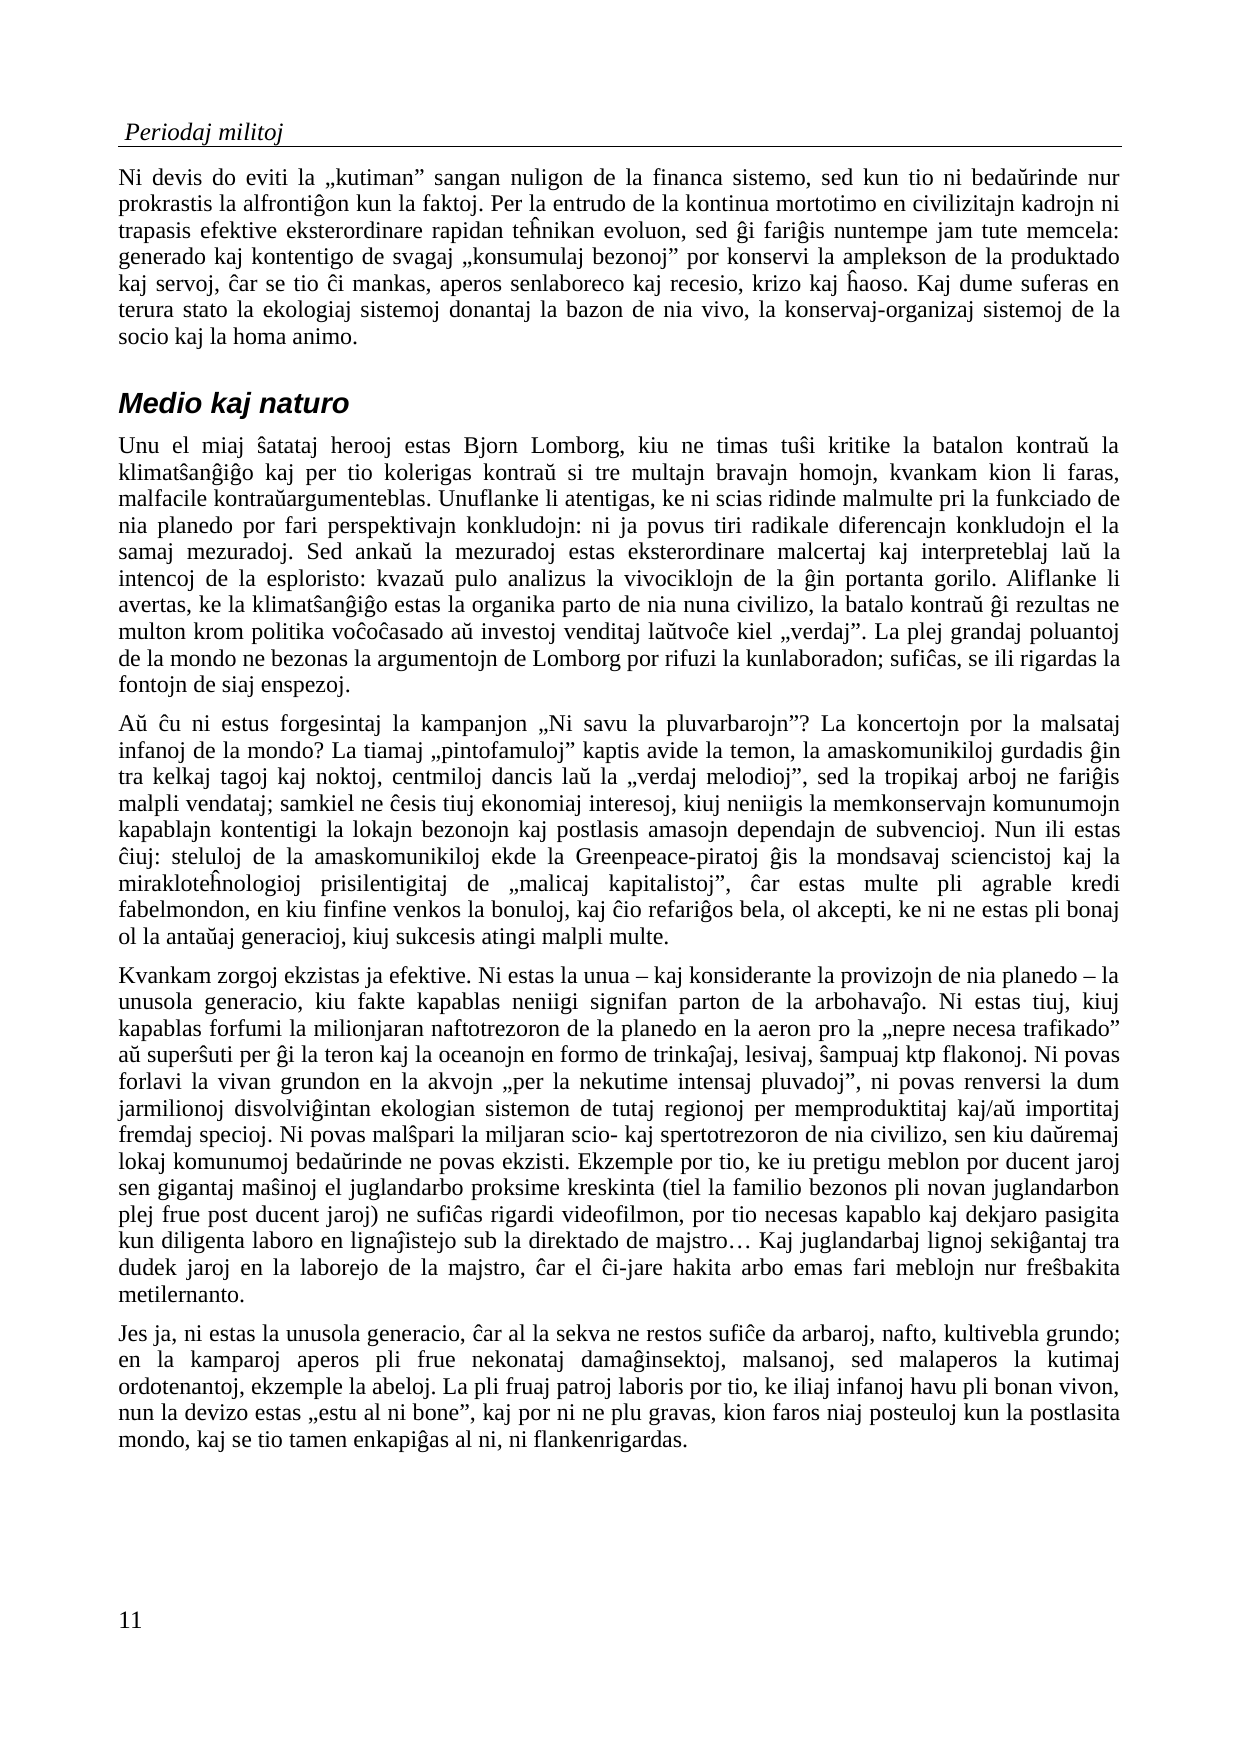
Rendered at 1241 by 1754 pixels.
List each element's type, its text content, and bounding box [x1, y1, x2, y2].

text Jes ja, ni estas la unusola generacio, ĉar al la sekva ne restos sufiĉe da arbaroj, nafto, kultivebla grundo; en la kamparoj aperos pli frue nekonataj damaĝinsektoj, malsanoj, sed malaperos la kutimaj ordotenantoj, ekzemple la abeloj. La pli fruaj patroj laboris por tio, ke iliaj infanoj havu pli bonan vivon, nun la devizo estas „estu al ni bone”, kaj por ni ne plu gravas, kion faros niaj posteuloj kun la postlasita mondo, kaj se tio tamen enkapiĝas al ni, ni flankenrigardas. [118, 1320, 1122, 1452]
text Ni devis do eviti la „kutiman” sangan nuligon de la financa sistemo, sed kun tio ni bedaŭrinde nur prokrastis la alfrontiĝon kun la faktoj. Per la entrudo de la kontinua mortotimo en civilizitajn kadrojn ni trapasis efektive eksterordinare rapidan teĥnikan evoluon, sed ĝi fariĝis nuntempe jam tute memcela: generado kaj kontentigo de svagaj „konsumulaj bezonoj” por konservi la amplekson de la produktado kaj servoj, ĉar se tio ĉi mankas, aperos senlaboreco kaj recesio, krizo kaj ĥaoso. Kaj dume suferas en terura stato la ekologiaj sistemoj donantaj la bazon de nia vivo, la konservaj-organizaj sistemoj de la socio kaj la homa animo. [118, 164, 1122, 349]
subtitle Medio kaj naturo [118, 387, 1122, 420]
text Kvankam zorgoj ekzistas ja efektive. Ni estas la unua – kaj konsiderante la provizojn de nia planedo – la unusola generacio, kiu fakte kapablas neniigi signifan parton de la arbohavaĵo. Ni estas tiuj, kiuj kapablas forfumi la milionjaran naftotrezoron de la planedo en la aeron pro la „nepre necesa trafikado” aŭ superŝuti per ĝi la teron kaj la oceanojn en formo de trinkaĵaj, lesivaj, ŝampuaj ktp flakonoj. Ni povas forlavi la vivan grundon en la akvojn „per la nekutime intensaj pluvadoj”, ni povas renversi la dum jarmilionoj disvolviĝintan ekologian sistemon de tutaj regionoj per memproduktitaj kaj/aŭ importitaj fremdaj specioj. Ni povas malŝpari la miljaran scio- kaj spertotrezoron de nia civilizo, sen kiu daŭremaj lokaj komunumoj bedaŭrinde ne povas ekzisti. Ekzemple por tio, ke iu pretigu meblon por ducent jaroj sen gigantaj maŝinoj el juglandarbo proksime kreskinta (tiel la familio bezonos pli novan juglandarbon plej frue post ducent jaroj) ne sufiĉas rigardi videofilmon, por tio necesas kapablo kaj dekjaro pasigita kun diligenta laboro en lignaĵistejo sub la direktado de majstro… Kaj juglandarbaj lignoj sekiĝantaj tra dudek jaroj en la laborejo de la majstro, ĉar el ĉi-jare hakita arbo emas fari meblojn nur freŝbakita metilernanto. [118, 962, 1122, 1307]
text Unu el miaj ŝatataj herooj estas Bjorn Lomborg, kiu ne timas tuŝi kritike la batalon kontraŭ la klimatŝanĝiĝo kaj per tio kolerigas kontraŭ si tre multajn bravajn homojn, kvankam kion li faras, malfacile kontraŭargumenteblas. Unuflanke li atentigas, ke ni scias ridinde malmulte pri la funkciado de nia planedo por fari perspektivajn konkludojn: ni ja povus tiri radikale diferencajn konkludojn el la samaj mezuradoj. Sed ankaŭ la mezuradoj estas eksterordinare malcertaj kaj interpreteblaj laŭ la intencoj de la esploristo: kvazaŭ pulo analizus la vivociklojn de la ĝin portanta gorilo. Aliflanke li avertas, ke la klimatŝanĝiĝo estas la organika parto de nia nuna civilizo, la batalo kontraŭ ĝi rezultas ne multon krom politika voĉoĉasado aŭ investoj venditaj laŭtvoĉe kiel „verdaj”. La plej grandaj poluantoj de la mondo ne bezonas la argumentojn de Lomborg por rifuzi la kunlaboradon; sufiĉas, se ili rigardas la fontojn de siaj enspezoj. [118, 432, 1122, 698]
text Aŭ ĉu ni estus forgesintaj la kampanjon „Ni savu la pluvarbarojn”? La koncertojn por la malsataj infanoj de la mondo? La tiamaj „pintofamuloj” kaptis avide la temon, la amaskomunikiloj gurdadis ĝin tra kelkaj tagoj kaj noktoj, centmiloj dancis laŭ la „verdaj melodioj”, sed la tropikaj arboj ne fariĝis malpli vendataj; samkiel ne ĉesis tiuj ekonomiaj interesoj, kiuj neniigis la memkonservajn komunumojn kapablajn kontentigi la lokajn bezonojn kaj postlasis amasojn dependajn de subvencioj. Nun ili estas ĉiuj: steluloj de la amaskomunikiloj ekde la Greenpeace-piratoj ĝis la mondsavaj sciencistoj kaj la mirakloteĥnologioj prisilentigitaj de „malicaj kapitalistoj”, ĉar estas multe pli agrable kredi fabelmondon, en kiu finfine venkos la bonuloj, kaj ĉio refariĝos bela, ol akcepti, ke ni ne estas pli bonaj ol la antaŭaj generacioj, kiuj sukcesis atingi malpli multe. [118, 710, 1122, 949]
